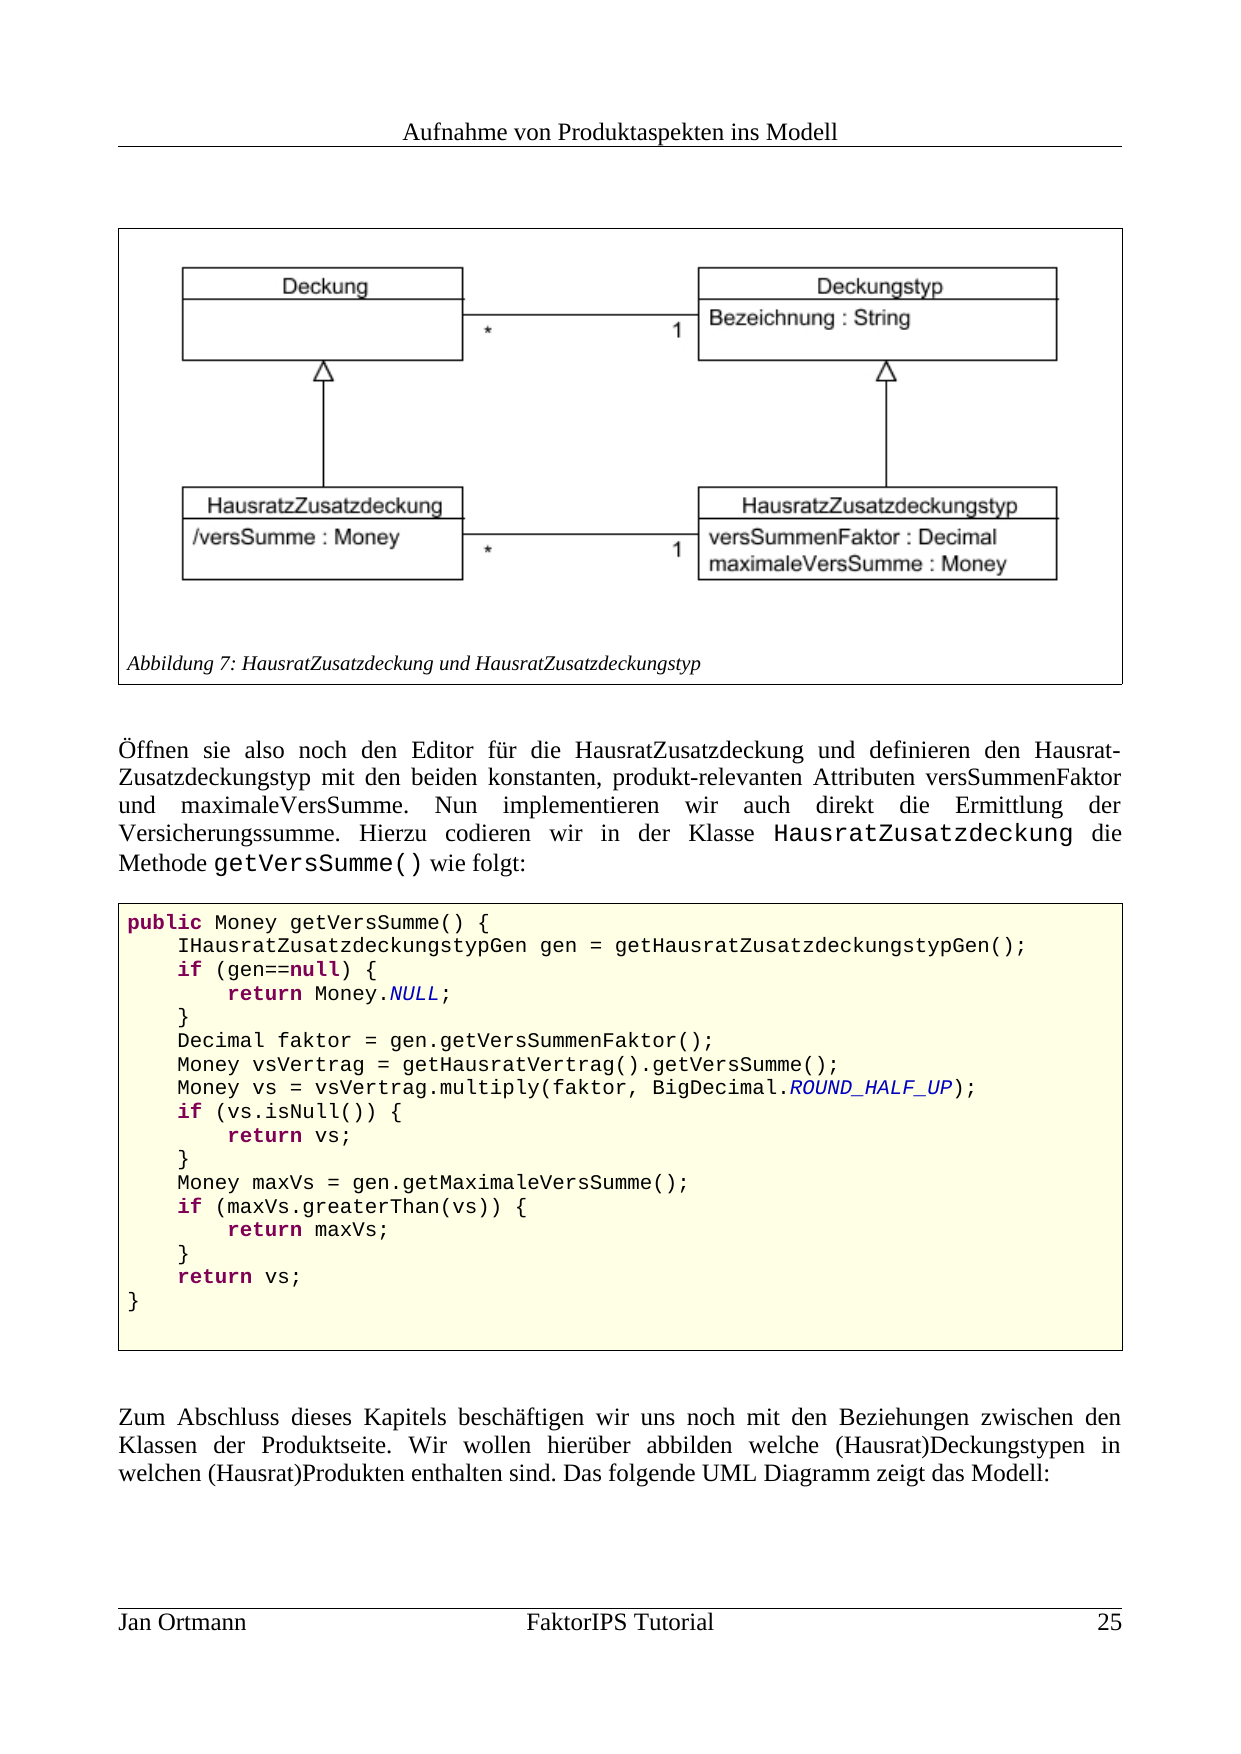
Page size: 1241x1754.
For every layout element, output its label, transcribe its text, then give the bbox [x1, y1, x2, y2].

picture [151, 236, 1089, 612]
text Zum Abschluss dieses Kapitels beschäftigen wir uns noch mit den Beziehungen zwischen den Klassen der Produktseite. Wir wollen hierüber abbilden welche (Hausrat)Deckungstypen in welchen (Hausrat)Produkten enthalten sind. Das folgende UML Diagramm zeigt das Modell: [118, 1403, 1122, 1486]
text if (maxVs.greaterThan(vs)) { [127, 1196, 1113, 1219]
text Abbildung 7: HausratZusatzdeckung und HausratZusatzdeckungstyp [127, 652, 1113, 675]
text return Money.NULL; [127, 983, 1113, 1006]
text } [127, 1148, 1113, 1172]
text public Money getVersSumme() { [127, 912, 1113, 936]
text return vs; [127, 1267, 1113, 1290]
text IHausratZusatzdeckungstypGen gen = getHausratZusatzdeckungstypGen(); [127, 936, 1113, 959]
text Money vsVertrag = getHausratVertrag().getVersSumme(); [127, 1054, 1113, 1077]
text } [127, 1243, 1113, 1267]
text return maxVs; [127, 1219, 1113, 1243]
text Decimal faktor = gen.getVersSummenFaktor(); [127, 1030, 1113, 1054]
text Money vs = vsVertrag.multiply(faktor, BigDecimal.ROUND_HALF_UP); [127, 1077, 1113, 1101]
text if (vs.isNull()) { [127, 1101, 1113, 1125]
text Öffnen sie also noch den Editor für die HausratZusatzdeckung und definieren den Hausrat-Zusatzdeckungstyp mit den beiden konstanten, produkt-relevanten Attributen versSummenFaktor und maximaleVersSumme. Nun implementieren wir auch direkt die Ermittlung der Versicherungssumme. Hierzu codieren wir in der Klasse HausratZusatzdeckung die Methode getVersSumme() wie folgt: [118, 736, 1122, 878]
text } [127, 1006, 1113, 1030]
text Money maxVs = gen.getMaximaleVersSumme(); [127, 1172, 1113, 1196]
text return vs; [127, 1125, 1113, 1148]
text if (gen==null) { [127, 959, 1113, 983]
text } [127, 1290, 1113, 1314]
